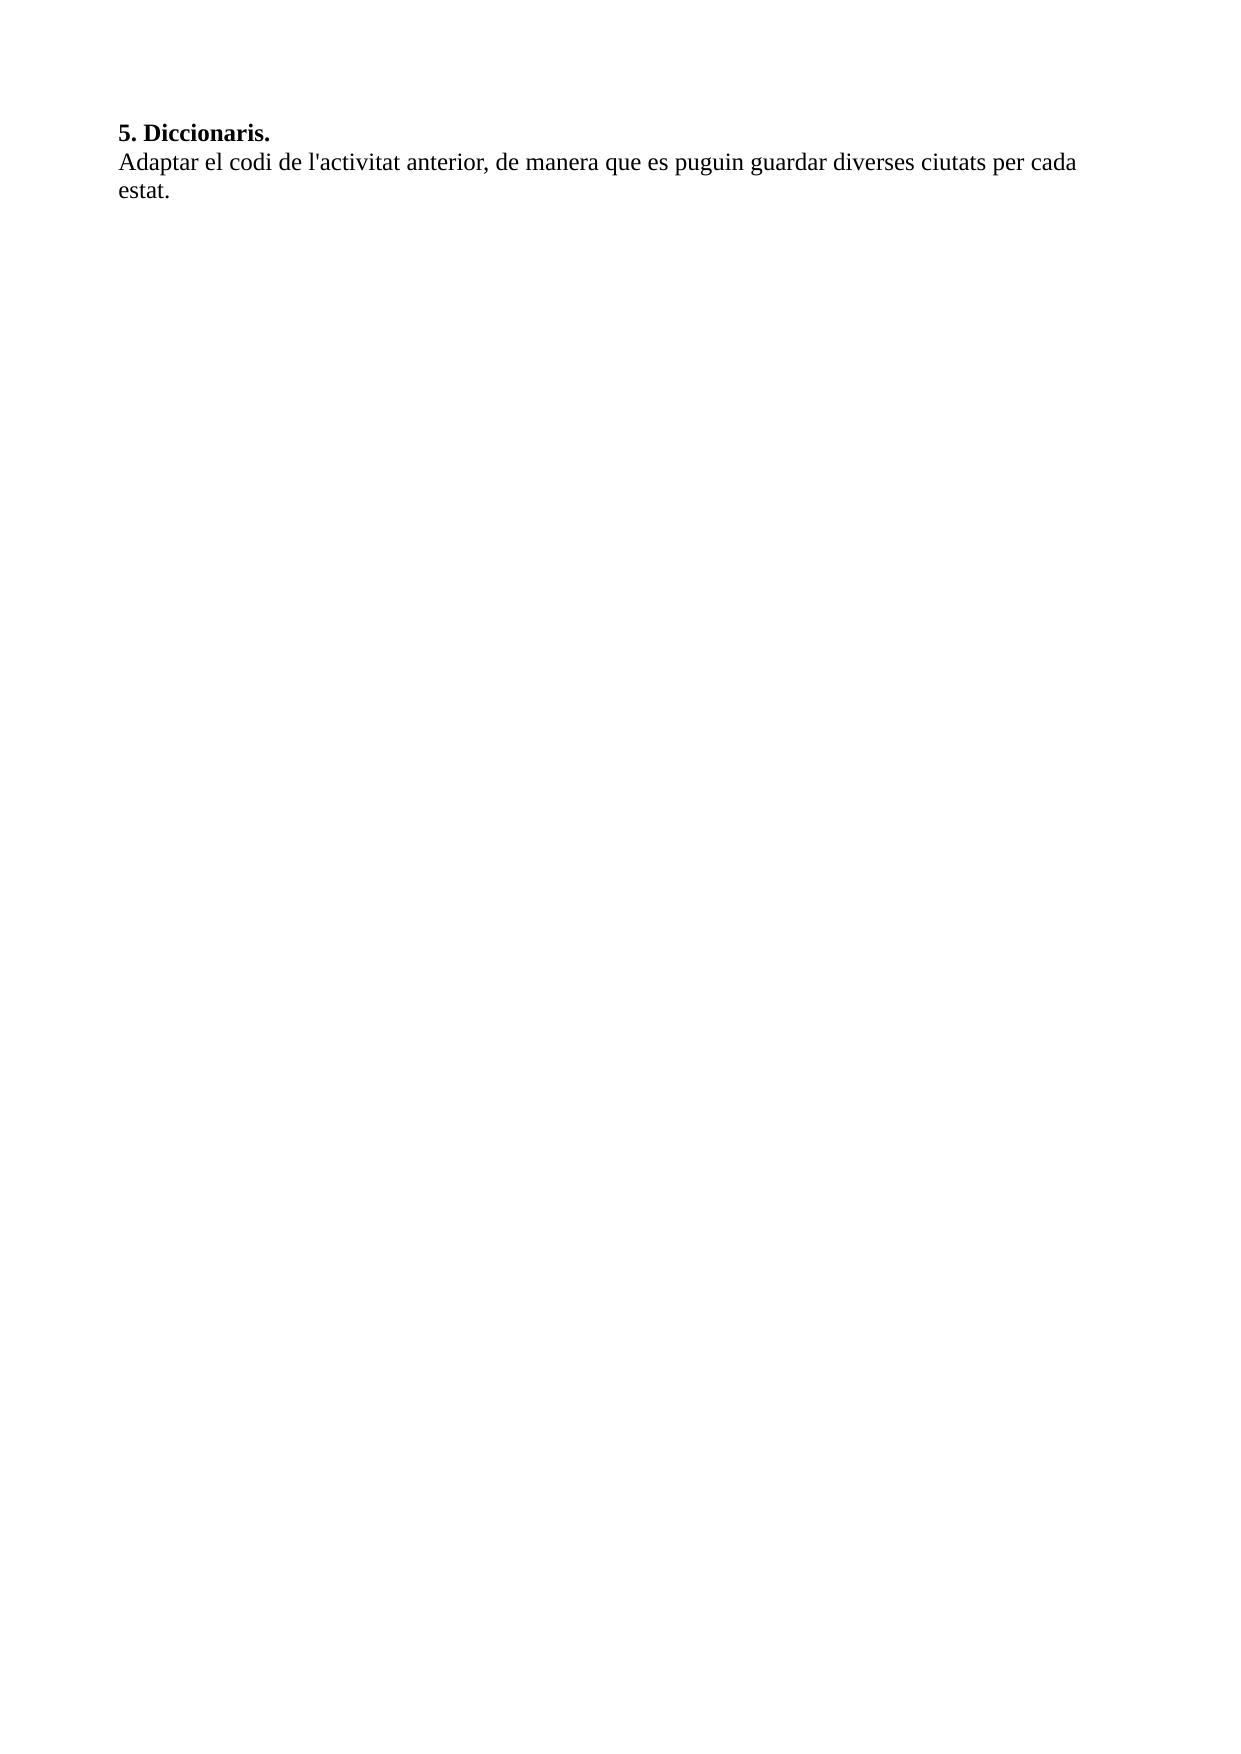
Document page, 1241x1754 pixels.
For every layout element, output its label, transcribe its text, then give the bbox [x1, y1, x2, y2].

text 5. Diccionaris. [118, 118, 1122, 147]
text Adaptar el codi de l'activitat anterior, de manera que es puguin guardar diverses ciutats per cada estat. [118, 147, 1122, 204]
